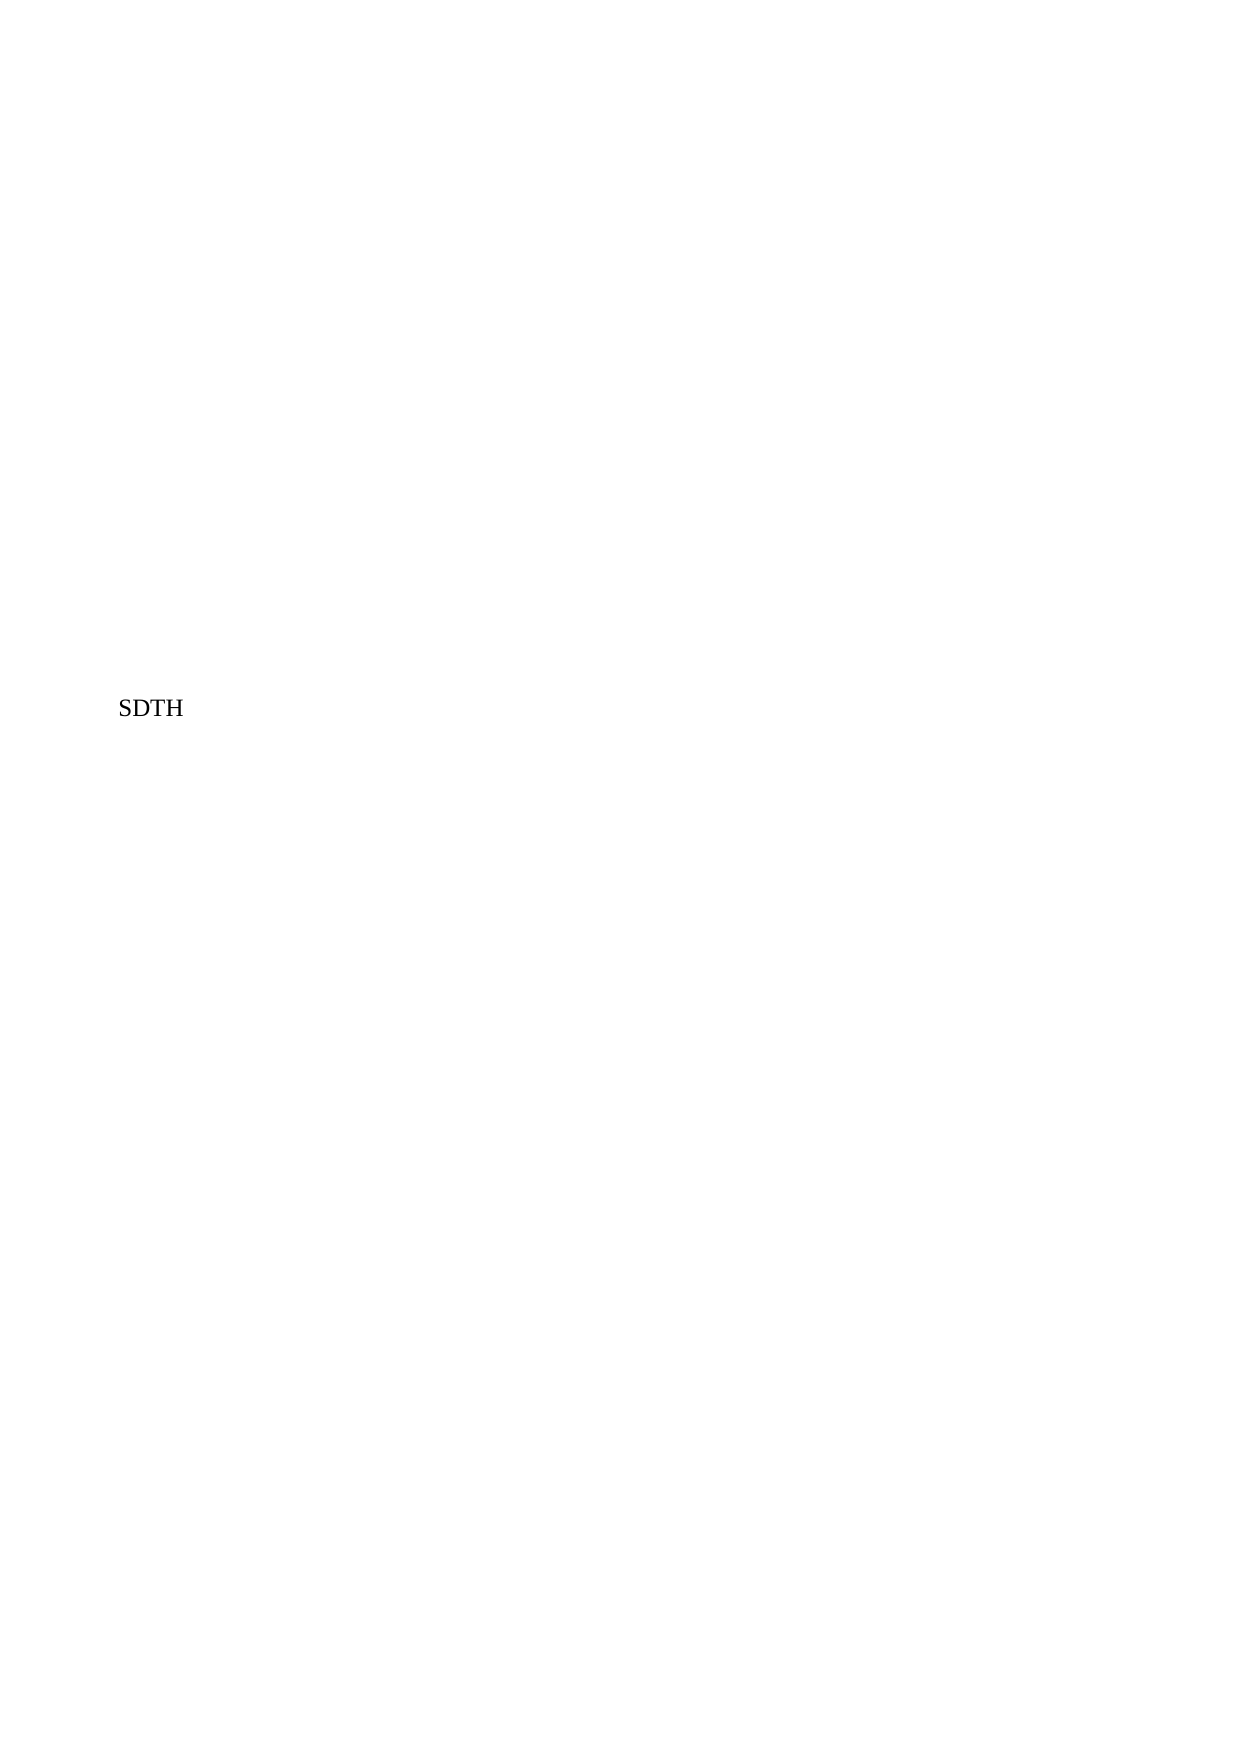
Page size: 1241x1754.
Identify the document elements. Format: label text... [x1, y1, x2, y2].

text SDTH [118, 693, 1122, 722]
